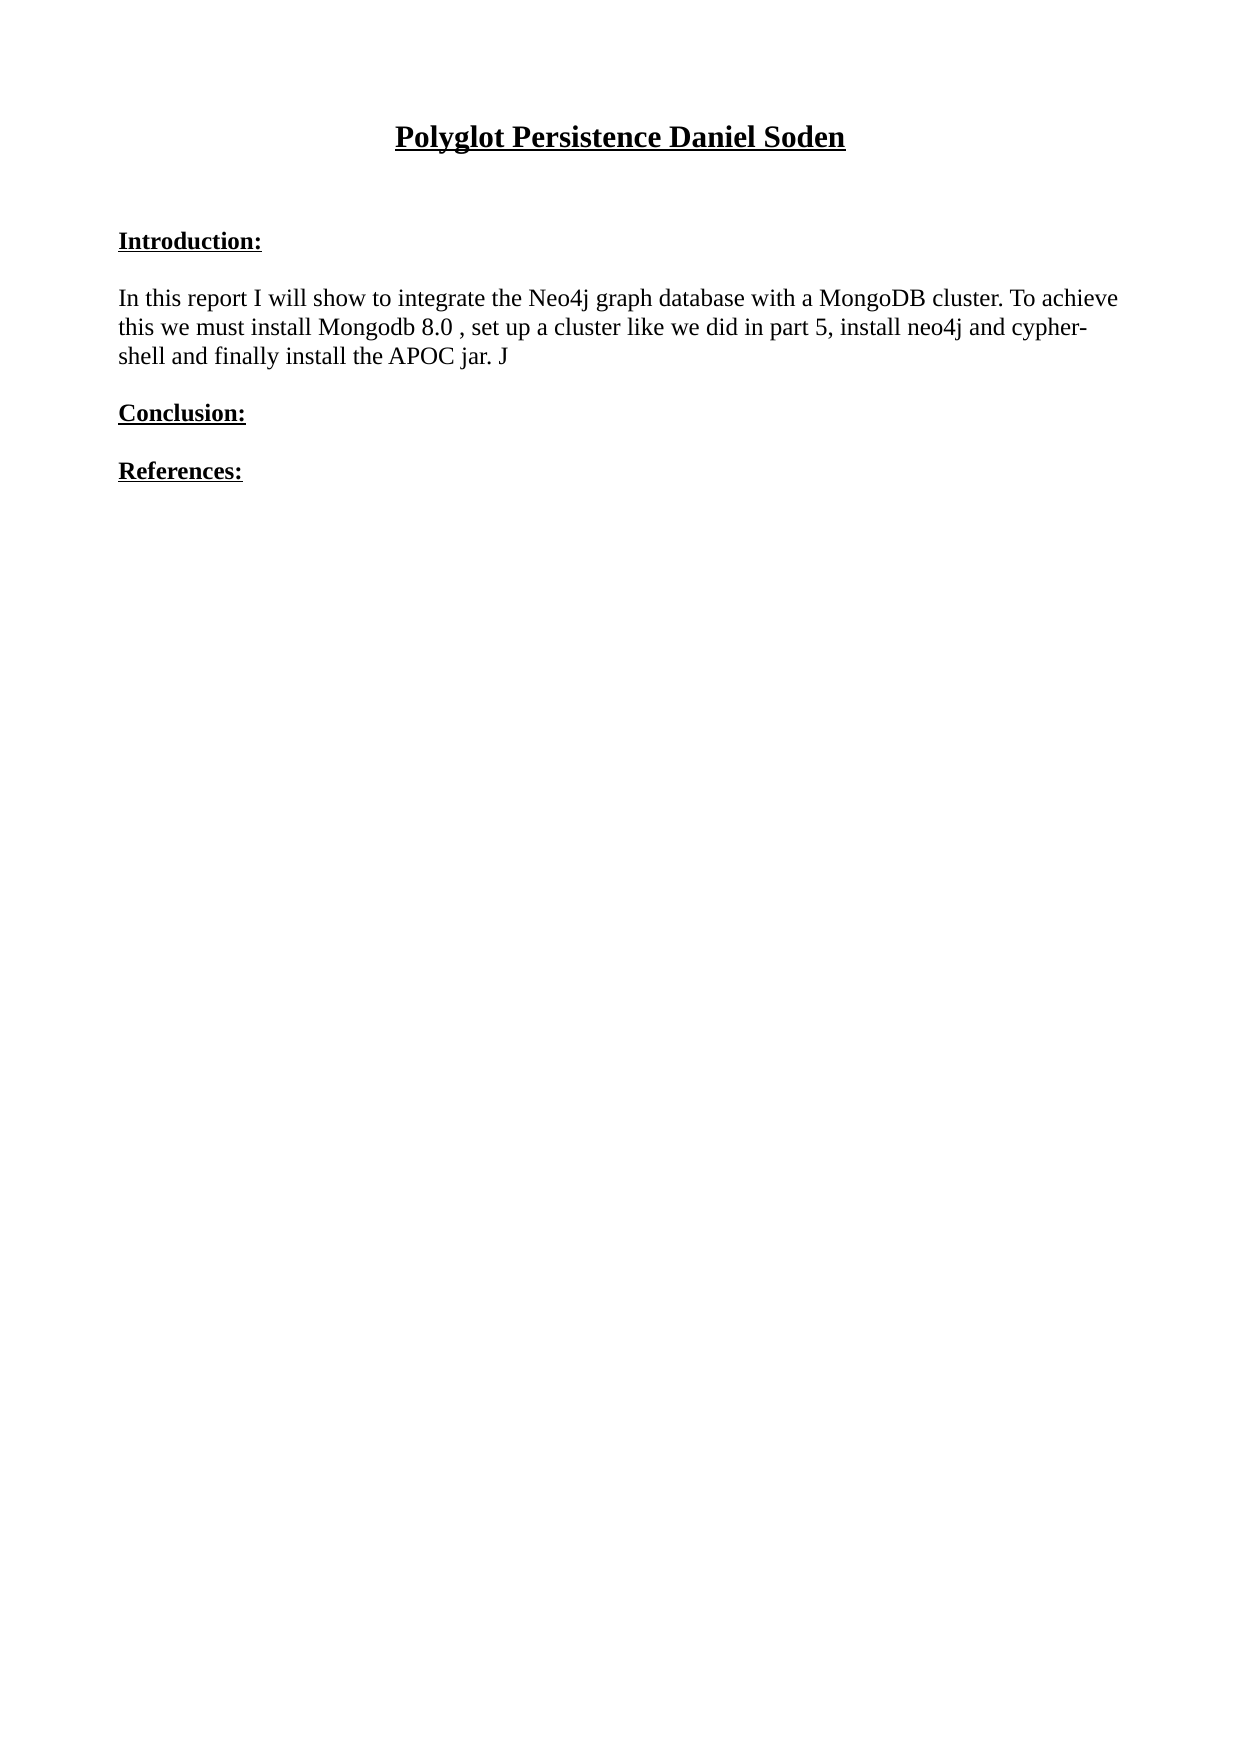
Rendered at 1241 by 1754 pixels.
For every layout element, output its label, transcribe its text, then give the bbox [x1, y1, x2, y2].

text Polyglot Persistence Daniel Soden [118, 118, 1122, 154]
text References: [118, 456, 1122, 485]
text In this report I will show to integrate the Neo4j graph database with a MongoDB cluster. To achieve this we must install Mongodb 8.0 , set up a cluster like we did in part 5, install neo4j and cypher-shell and finally install the APOC jar. J [118, 283, 1122, 370]
text Conclusion: [118, 398, 1122, 427]
text Introduction: [118, 226, 1122, 255]
